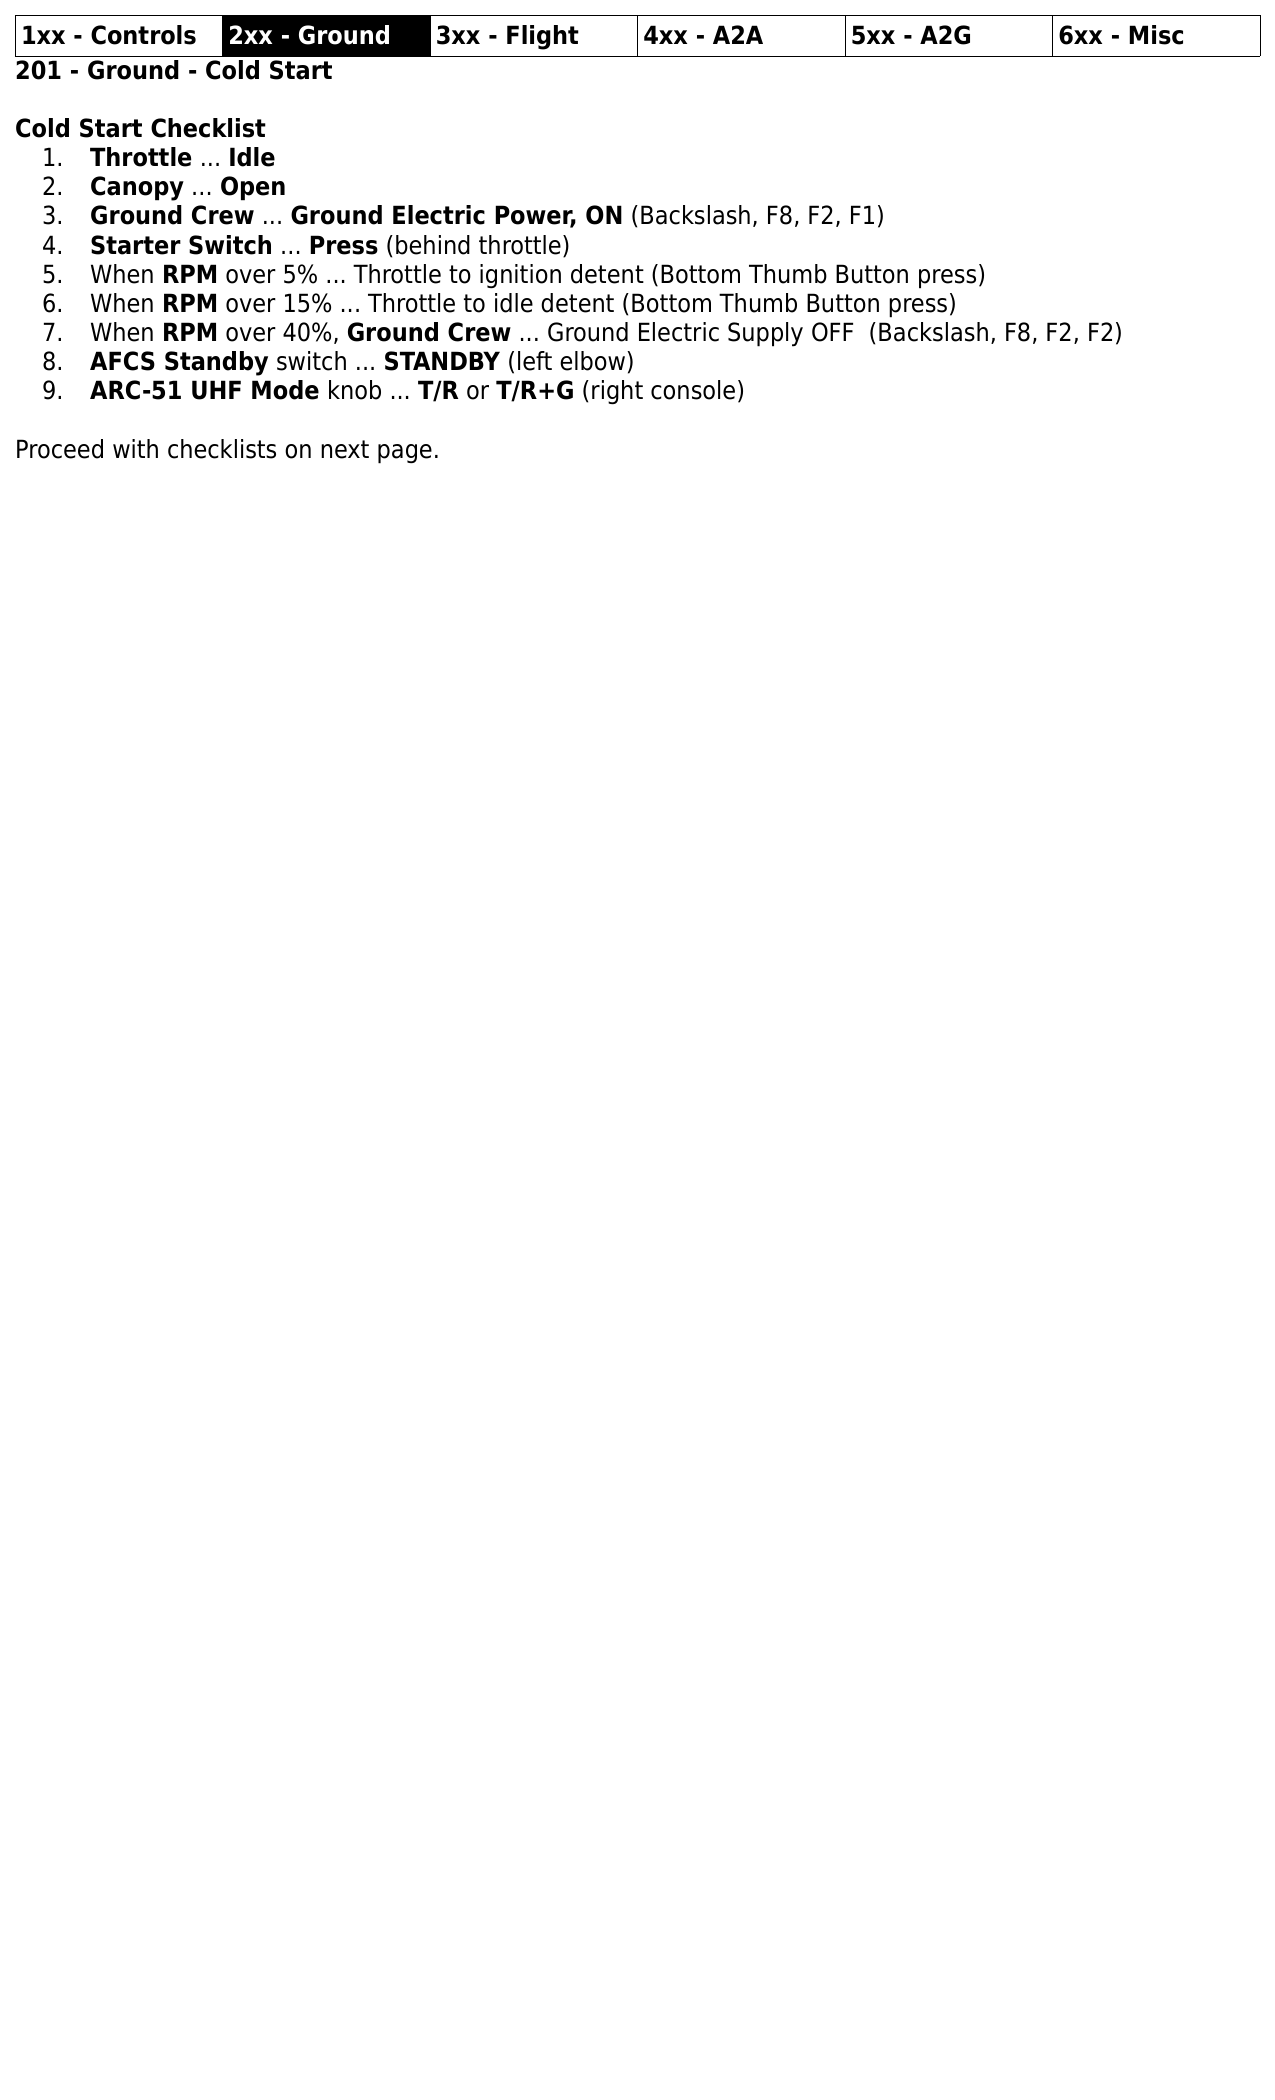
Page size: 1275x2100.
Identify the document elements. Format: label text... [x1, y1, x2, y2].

list Throttle ... Idle [52, 143, 1260, 172]
list Starter Switch ... Press (behind throttle) [52, 231, 1260, 260]
list Ground Crew ... Ground Electric Power, ON (Backslash, F8, F2, F1) [52, 202, 1260, 231]
table_header 3xx - Flight [431, 16, 637, 56]
list When RPM over 5% ... Throttle to ignition detent (Bottom Thumb Button press) [52, 260, 1260, 289]
list Canopy ... Open [52, 172, 1260, 202]
text 201 - Ground - Cold Start [15, 57, 1260, 85]
table_header 6xx - Misc [1053, 16, 1260, 56]
table_header 2xx - Ground [223, 16, 430, 56]
list ARC-51 UHF Mode knob ... T/R or T/R+G (right console) [52, 377, 1260, 406]
list AFCS Standby switch ... STANDBY (left elbow) [52, 347, 1260, 377]
list When RPM over 15% ... Throttle to idle detent (Bottom Thumb Button press) [52, 289, 1260, 318]
list When RPM over 40%, Ground Crew ... Ground Electric Supply OFF (Backslash, F8, F2, F2) [52, 318, 1260, 347]
table_header 5xx - A2G [846, 16, 1052, 56]
text Proceed with checklists on next page. [15, 435, 1260, 464]
table_header 1xx - Controls [16, 16, 222, 56]
text Cold Start Checklist [15, 114, 1260, 143]
table_header 4xx - A2A [638, 16, 845, 56]
